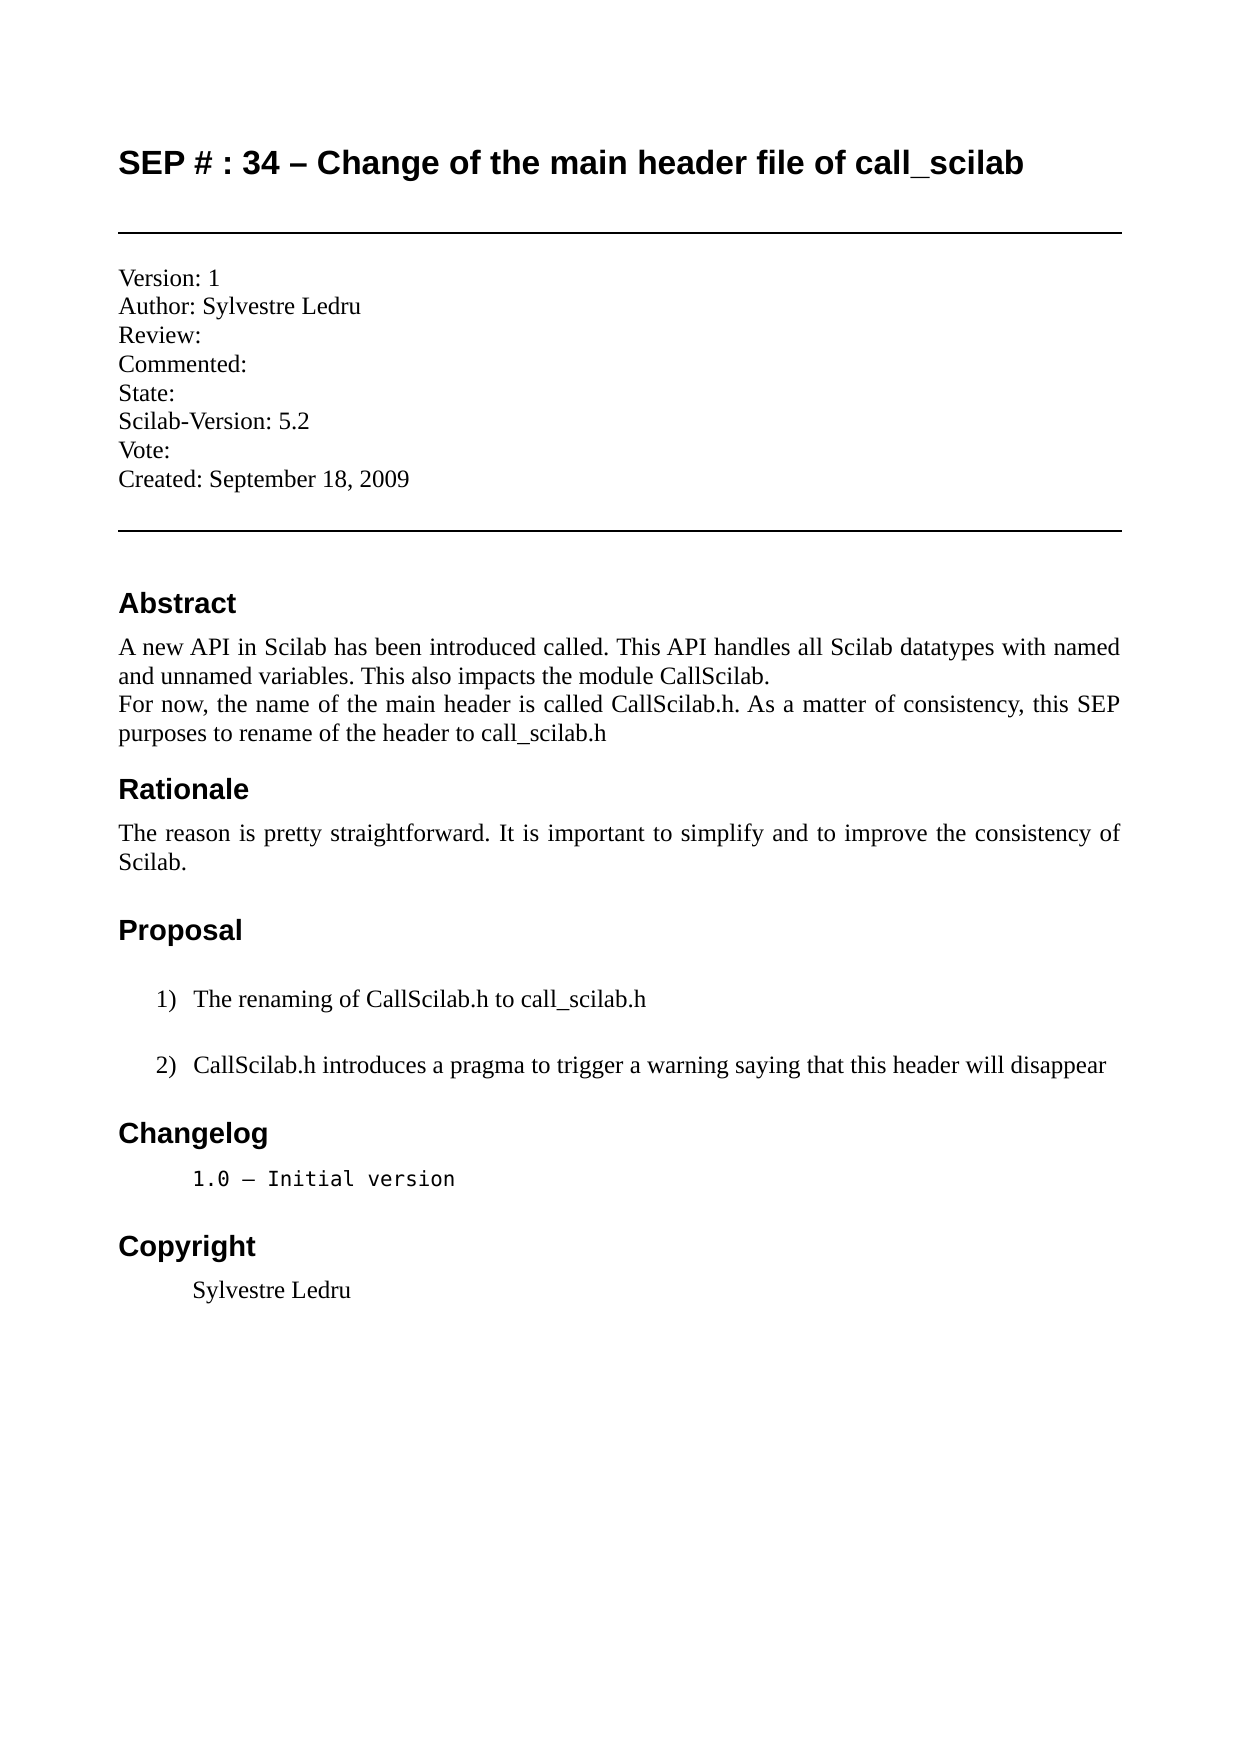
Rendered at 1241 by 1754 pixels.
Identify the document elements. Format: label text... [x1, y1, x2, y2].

subtitle SEP # : 34 – Change of the main header file of call_scilab [118, 143, 1122, 182]
list The renaming of CallScilab.h to call_scilab.h [156, 984, 1122, 1013]
subtitle Abstract [118, 586, 1122, 619]
text Created: September 18, 2009 [118, 464, 1122, 493]
text For now, the name of the main header is called CallScilab.h. As a matter of consistency, this SEP purposes to rename of the header to call_scilab.h [118, 689, 1122, 747]
text Review: [118, 320, 1122, 349]
text Author: Sylvestre Ledru [118, 291, 1122, 320]
text 1.0 – Initial version [118, 1163, 1122, 1191]
text Scilab-Version: 5.2 [118, 406, 1122, 435]
list CallScilab.h introduces a pragma to trigger a warning saying that this header will disappear [156, 1050, 1122, 1079]
subtitle Changelog [118, 1117, 1122, 1150]
text Version: 1 [118, 263, 1122, 291]
text A new API in Scilab has been introduced called. This API handles all Scilab datatypes with named and unnamed variables. This also impacts the module CallScilab. [118, 632, 1122, 689]
text State: [118, 378, 1122, 406]
subtitle Rationale [118, 772, 1122, 806]
text Commented: [118, 349, 1122, 378]
text Sylvestre Ledru [118, 1275, 1122, 1304]
subtitle Proposal [118, 913, 1122, 947]
subtitle Copyright [118, 1229, 1122, 1262]
text Vote: [118, 435, 1122, 464]
text The reason is pretty straightforward. It is important to simplify and to improve the consistency of Scilab. [118, 818, 1122, 876]
